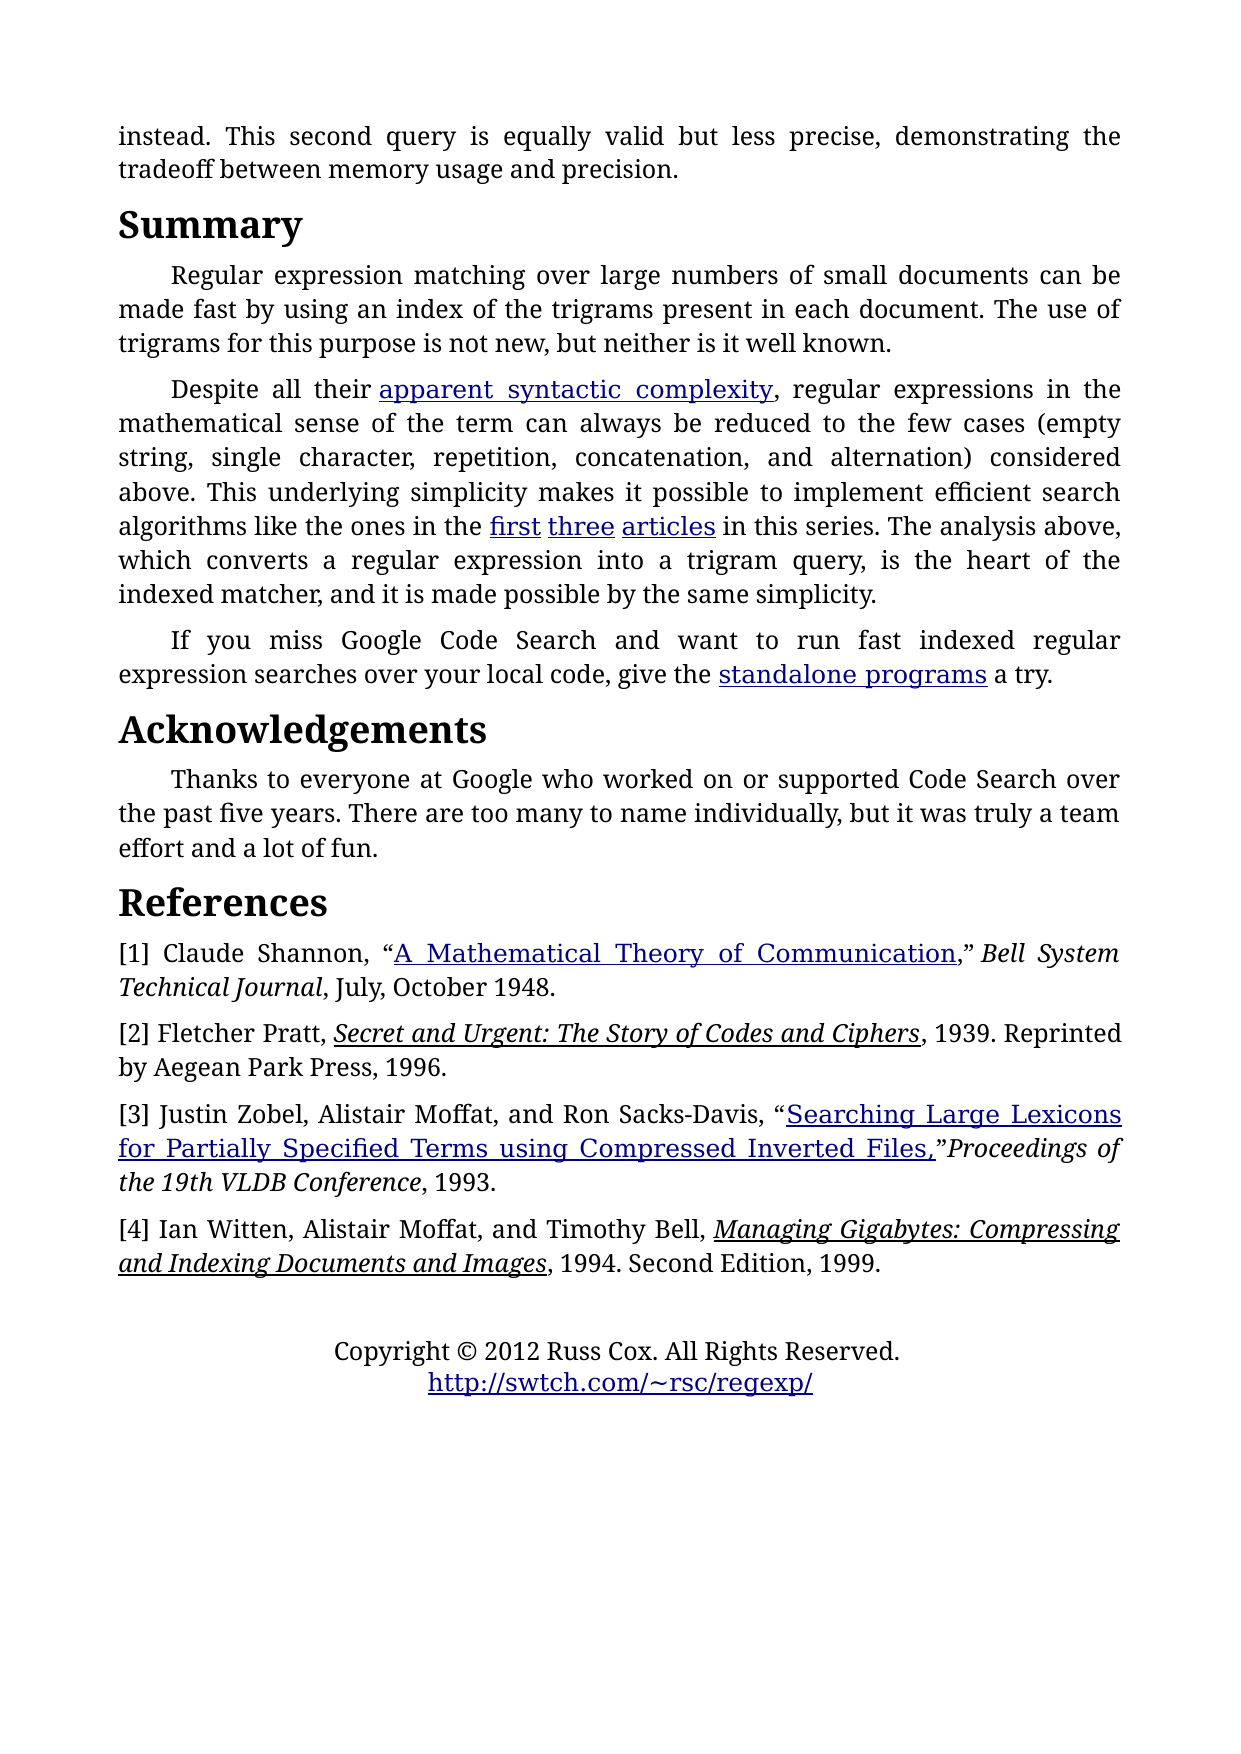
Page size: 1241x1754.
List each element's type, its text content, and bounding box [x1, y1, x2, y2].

text Copyright © 2012 Russ Cox. All Rights Reserved. http://swtch.com/~rsc/regexp/ [118, 1333, 1122, 1397]
subtitle References [118, 877, 1122, 928]
text [1] Claude Shannon, “A Mathematical Theory of Communication,” Bell System Technical Journal, July, October 1948. [118, 935, 1122, 1003]
text Thanks to everyone at Google who worked on or supported Code Search over the past five years. There are too many to name individually, but it was truly a team effort and a lot of fun. [118, 762, 1122, 864]
text If you miss Google Code Search and want to run fast indexed regular expression searches over your local code, give the standalone programs a try. [118, 623, 1122, 691]
text [3] Justin Zobel, Alistair Moffat, and Ron Sacks-Davis, “Searching Large Lexicons for Partially Specified Terms using Compressed Inverted Files,”Proceedings of the 19th VLDB Conference, 1993. [118, 1097, 1122, 1199]
text [4] Ian Witten, Alistair Moffat, and Timothy Bell, Managing Gigabytes: Compressing and Indexing Documents and Images, 1994. Second Edition, 1999. [118, 1211, 1122, 1279]
subtitle Summary [118, 199, 1122, 250]
text instead. This second query is equally valid but less precise, demonstrating the tradeoff between memory usage and precision. [118, 118, 1122, 186]
text Regular expression matching over large numbers of small documents can be made fast by using an index of the trigrams present in each document. The use of trigrams for this purpose is not new, but neither is it well known. [118, 257, 1122, 359]
subtitle Acknowledgements [118, 703, 1122, 754]
text [2] Fletcher Pratt, Secret and Urgent: The Story of Codes and Ciphers, 1939. Reprinted by Aegean Park Press, 1996. [118, 1016, 1122, 1084]
text Despite all their apparent syntactic complexity, regular expressions in the mathematical sense of the term can always be reduced to the few cases (empty string, single character, repetition, concatenation, and alternation) considered above. This underlying simplicity makes it possible to implement efficient search algorithms like the ones in the first three articles in this series. The analysis above, which converts a regular expression into a trigram query, is the heart of the indexed matcher, and it is made possible by the same simplicity. [118, 372, 1122, 610]
